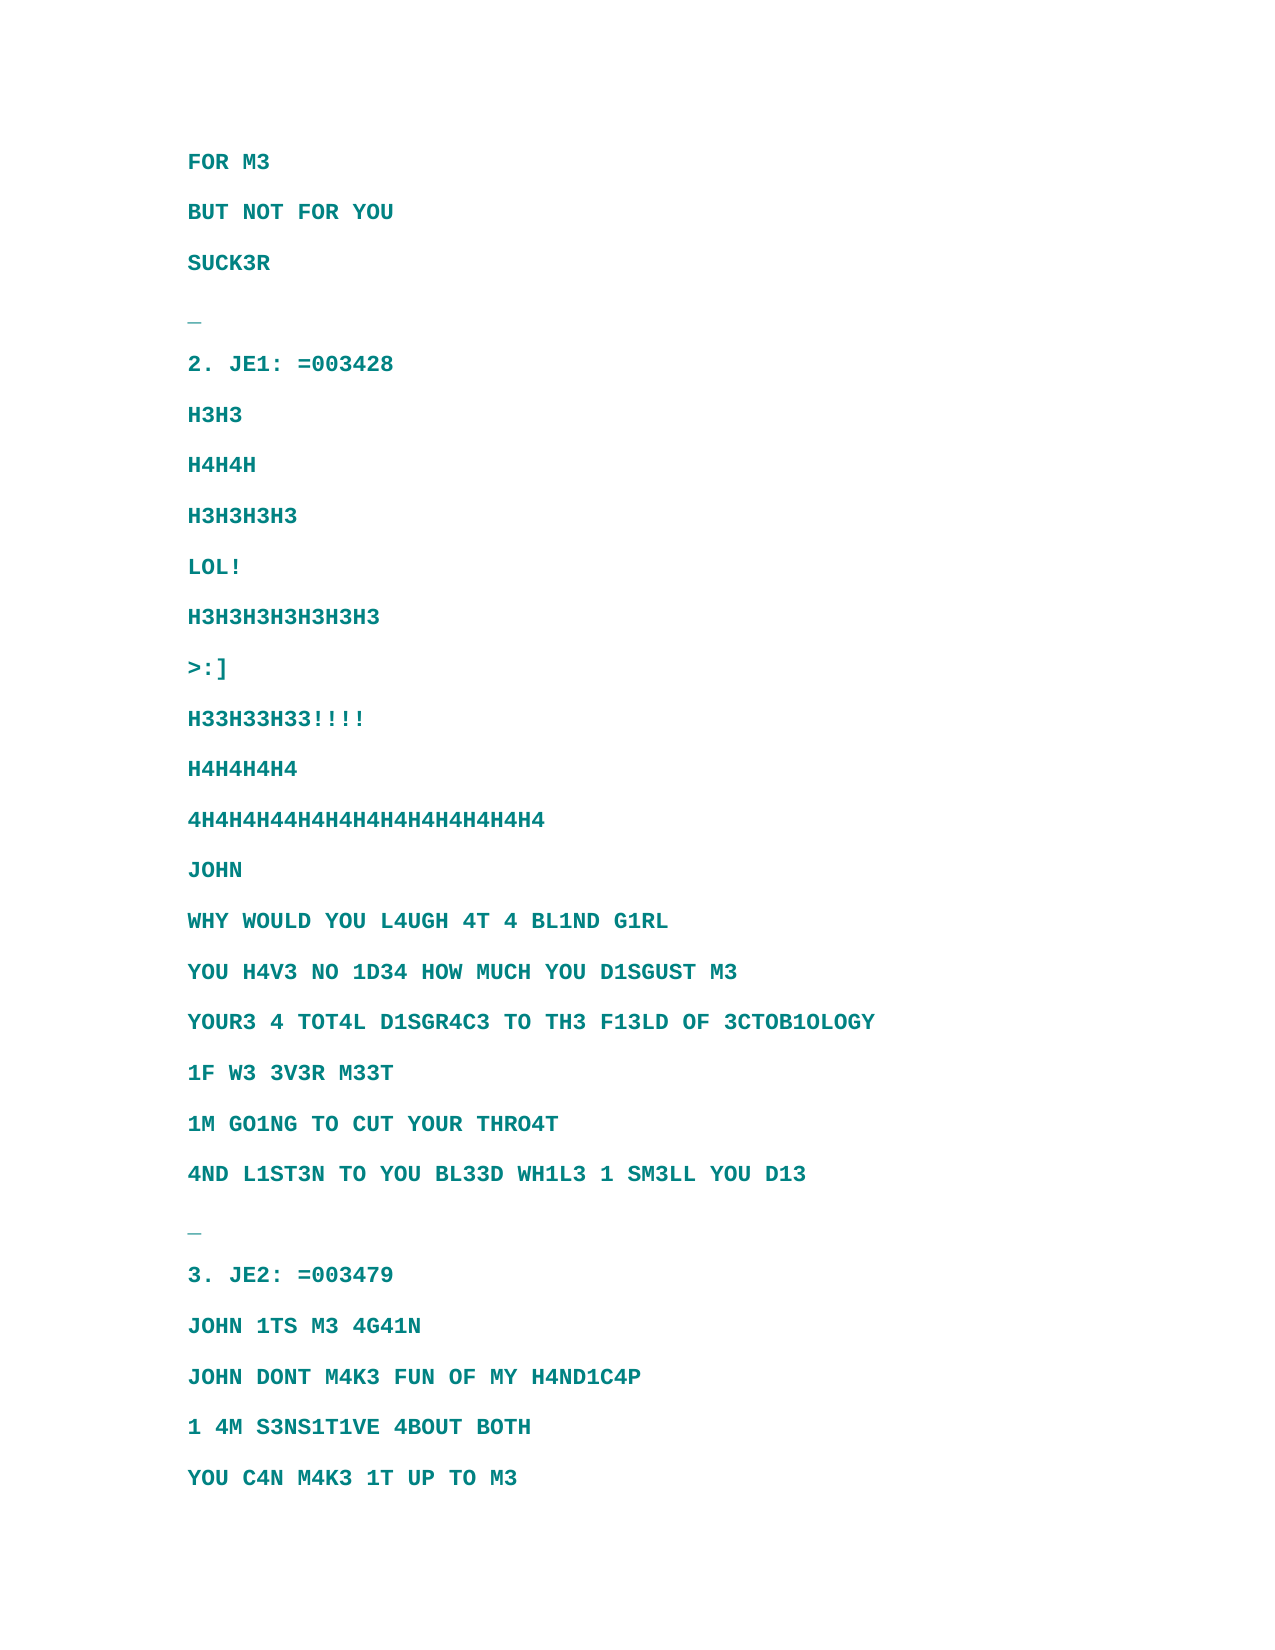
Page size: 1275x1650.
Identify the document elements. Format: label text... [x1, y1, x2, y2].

text JOHN 1TS M3 4G41N [187, 1314, 1087, 1340]
text H3H3H3H3H3H3H3 [187, 606, 1087, 632]
text 4ND L1ST3N TO YOU BL33D WH1L3 1 SM3LL YOU D13 [187, 1162, 1087, 1188]
text H33H33H33!!!! [187, 707, 1087, 733]
text FOR M3 [187, 150, 1087, 176]
text YOU H4V3 NO 1D34 HOW MUCH YOU D1SGUST M3 [187, 960, 1087, 986]
text 2. JE1: =003428 [187, 352, 1087, 378]
text YOU C4N M4K3 1T UP TO M3 [187, 1466, 1087, 1492]
text H4H4H4H4 [187, 757, 1087, 783]
text H4H4H [187, 454, 1087, 480]
text SUCK3R [187, 251, 1087, 277]
text >:] [187, 656, 1087, 682]
text 1M GO1NG TO CUT YOUR THRO4T [187, 1112, 1087, 1138]
text YOUR3 4 TOT4L D1SGR4C3 TO TH3 F13LD OF 3CTOB1OLOGY [187, 1011, 1087, 1037]
text BUT NOT FOR YOU [187, 201, 1087, 227]
text LOL! [187, 555, 1087, 581]
text 1 4M S3NS1T1VE 4BOUT BOTH [187, 1416, 1087, 1442]
text 3. JE2: =003479 [187, 1264, 1087, 1290]
text H3H3 [187, 403, 1087, 429]
text JOHN DONT M4K3 FUN OF MY H4ND1C4P [187, 1365, 1087, 1391]
text 4H4H4H44H4H4H4H4H4H4H4H4H4 [187, 808, 1087, 834]
text 1F W3 3V3R M33T [187, 1061, 1087, 1087]
text _ [187, 302, 1087, 328]
text _ [187, 1213, 1087, 1239]
text WHY WOULD YOU L4UGH 4T 4 BL1ND G1RL [187, 909, 1087, 935]
text H3H3H3H3 [187, 504, 1087, 530]
text JOHN [187, 859, 1087, 885]
